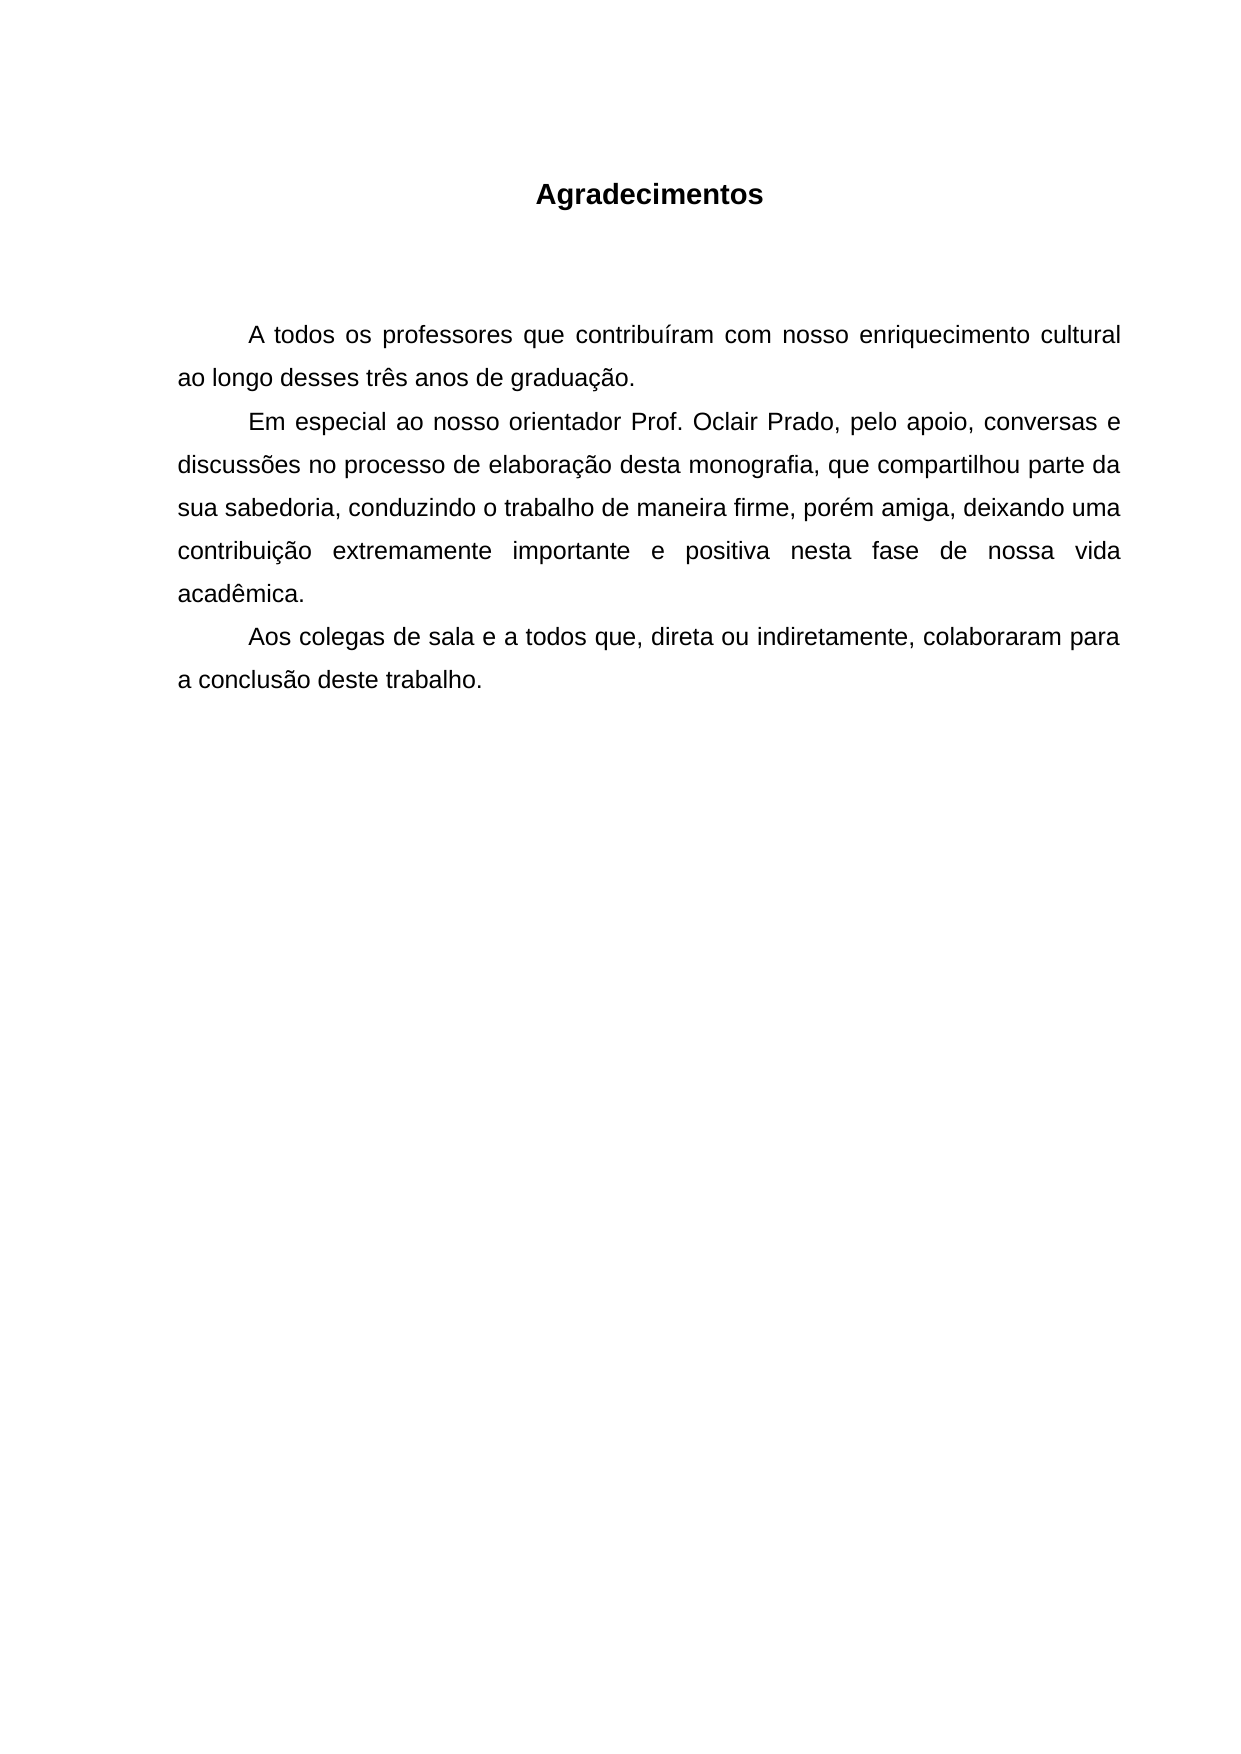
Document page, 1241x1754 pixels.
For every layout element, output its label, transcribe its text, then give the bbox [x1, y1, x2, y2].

text Em especial ao nosso orientador Prof. Oclair Prado, pelo apoio, conversas e discussões no processo de elaboração desta monografia, que compartilhou parte da sua sabedoria, conduzindo o trabalho de maneira firme, porém amiga, deixando uma contribuição extremamente importante e positiva nesta fase de nossa vida acadêmica. [177, 406, 1122, 608]
text Agradecimentos [177, 177, 1122, 211]
text Aos colegas de sala e a todos que, direta ou indiretamente, colaboraram para a conclusão deste trabalho. [177, 622, 1122, 694]
text A todos os professores que contribuíram com nosso enriquecimento cultural ao longo desses três anos de graduação. [177, 320, 1122, 392]
